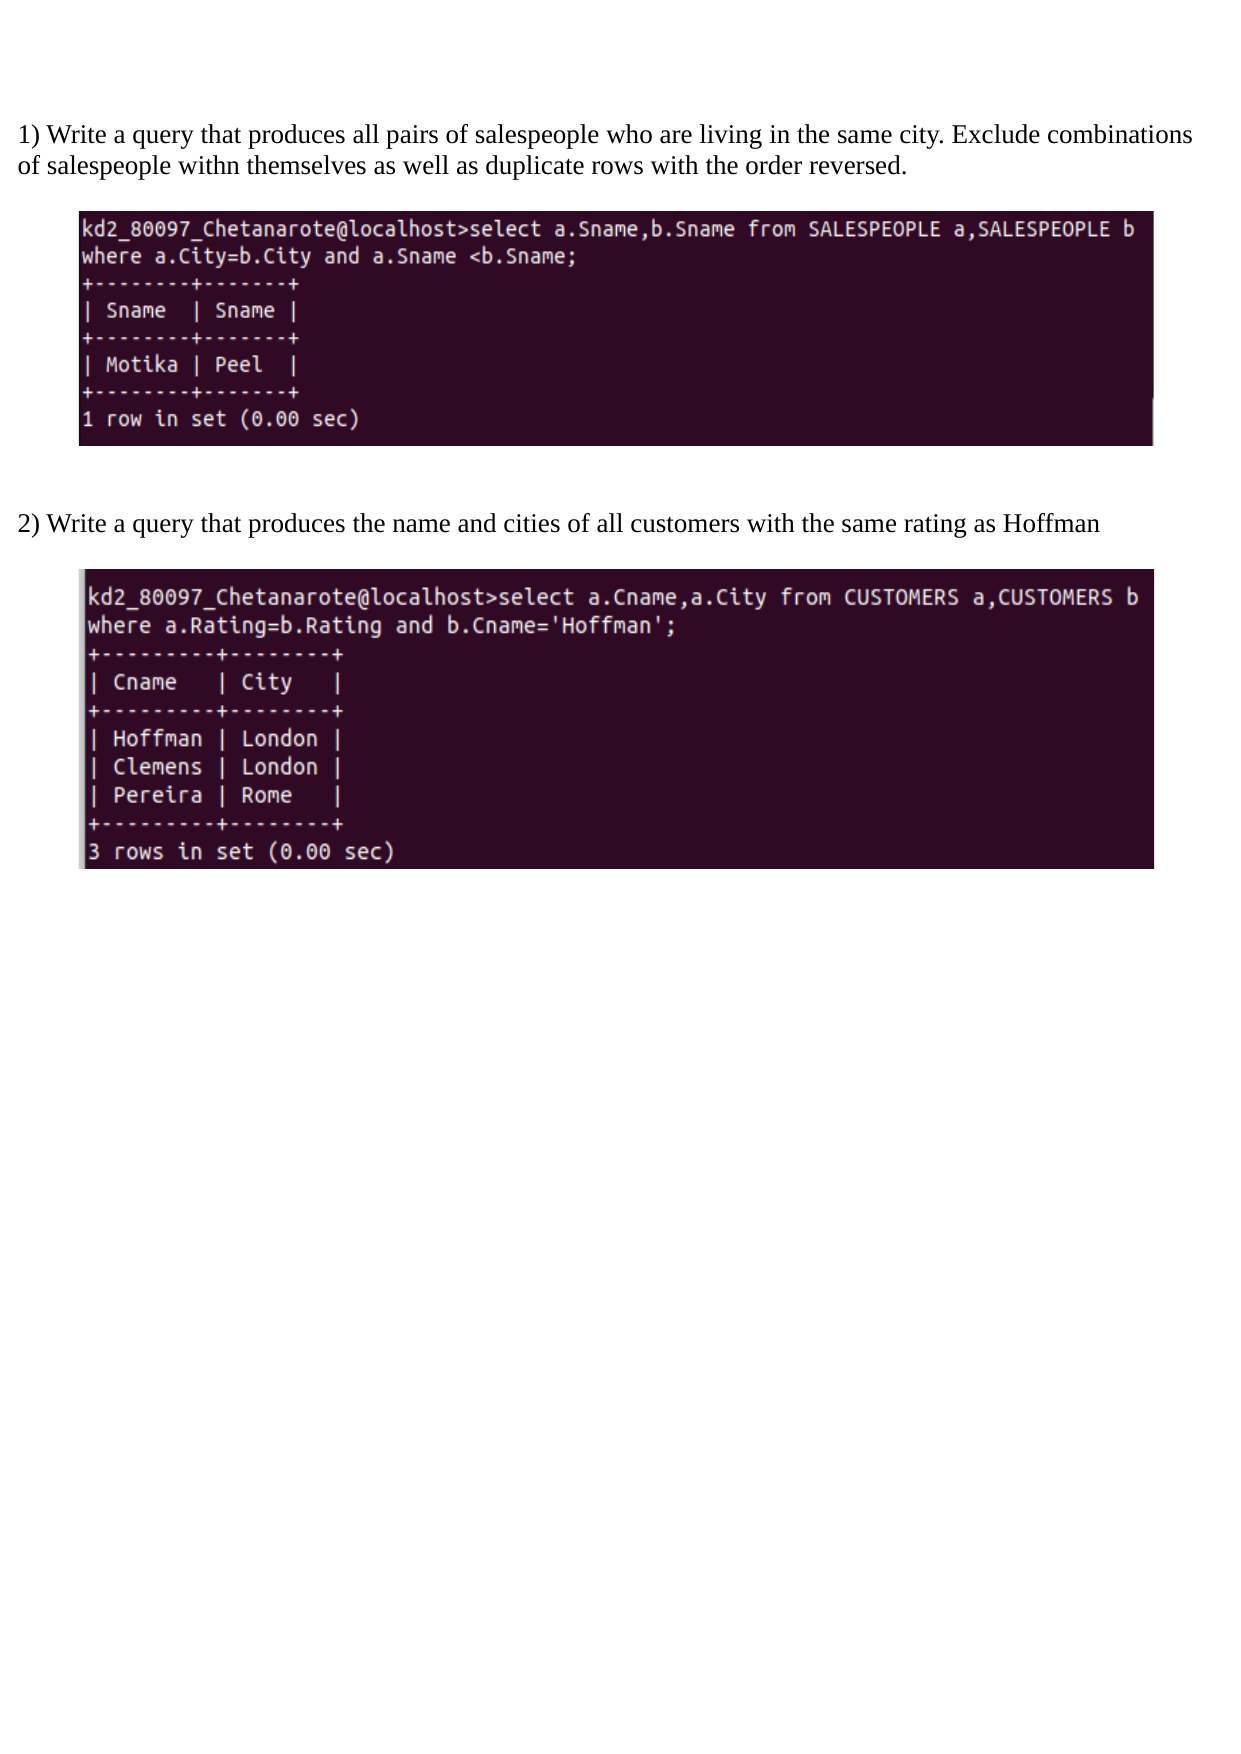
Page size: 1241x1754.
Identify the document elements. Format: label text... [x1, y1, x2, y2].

text 1) Write a query that produces all pairs of salespeople who are living in the same city. Exclude combinations of salespeople withn themselves as well as duplicate rows with the order reversed. [17, 118, 1216, 180]
picture [78, 211, 1154, 446]
text 2) Write a query that produces the name and cities of all customers with the same rating as Hoffman [17, 507, 1216, 539]
picture [78, 569, 1155, 869]
